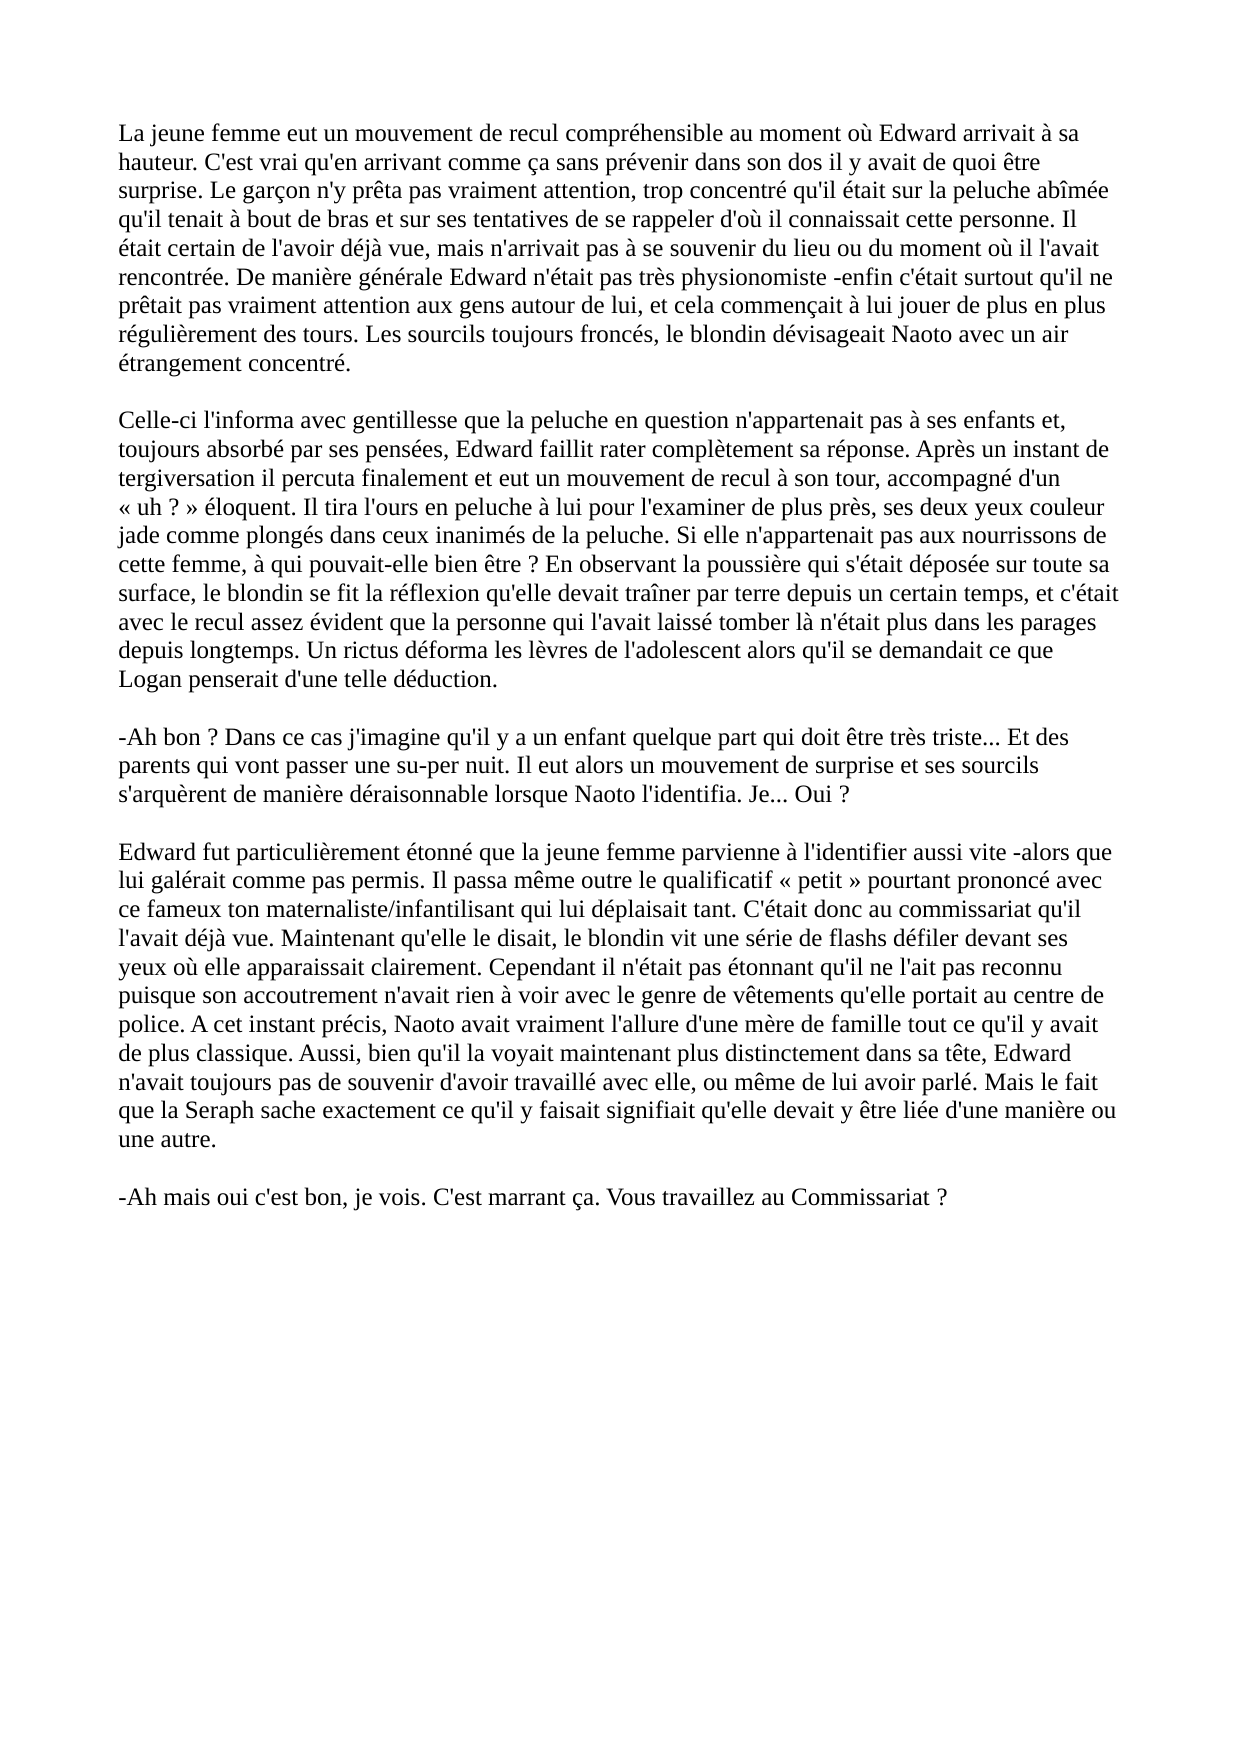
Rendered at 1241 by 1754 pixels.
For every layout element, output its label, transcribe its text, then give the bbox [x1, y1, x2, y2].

text Celle-ci l'informa avec gentillesse que la peluche en question n'appartenait pas à ses enfants et, toujours absorbé par ses pensées, Edward faillit rater complètement sa réponse. Après un instant de tergiversation il percuta finalement et eut un mouvement de recul à son tour, accompagné d'un « uh ? » éloquent. Il tira l'ours en peluche à lui pour l'examiner de plus près, ses deux yeux couleur jade comme plongés dans ceux inanimés de la peluche. Si elle n'appartenait pas aux nourrissons de cette femme, à qui pouvait-elle bien être ? En observant la poussière qui s'était déposée sur toute sa surface, le blondin se fit la réflexion qu'elle devait traîner par terre depuis un certain temps, et c'était avec le recul assez évident que la personne qui l'avait laissé tomber là n'était plus dans les parages depuis longtemps. Un rictus déforma les lèvres de l'adolescent alors qu'il se demandait ce que Logan penserait d'une telle déduction. [118, 406, 1122, 693]
text La jeune femme eut un mouvement de recul compréhensible au moment où Edward arrivait à sa hauteur. C'est vrai qu'en arrivant comme ça sans prévenir dans son dos il y avait de quoi être surprise. Le garçon n'y prêta pas vraiment attention, trop concentré qu'il était sur la peluche abîmée qu'il tenait à bout de bras et sur ses tentatives de se rappeler d'où il connaissait cette personne. Il était certain de l'avoir déjà vue, mais n'arrivait pas à se souvenir du lieu ou du moment où il l'avait rencontrée. De manière générale Edward n'était pas très physionomiste -enfin c'était surtout qu'il ne prêtait pas vraiment attention aux gens autour de lui, et cela commençait à lui jouer de plus en plus régulièrement des tours. Les sourcils toujours froncés, le blondin dévisageait Naoto avec un air étrangement concentré. [118, 118, 1122, 377]
text -Ah mais oui c'est bon, je vois. C'est marrant ça. Vous travaillez au Commissariat ? [118, 1182, 1122, 1211]
text -Ah bon ? Dans ce cas j'imagine qu'il y a un enfant quelque part qui doit être très triste... Et des parents qui vont passer une su-per nuit. Il eut alors un mouvement de surprise et ses sourcils s'arquèrent de manière déraisonnable lorsque Naoto l'identifia. Je... Oui ? [118, 722, 1122, 808]
text Edward fut particulièrement étonné que la jeune femme parvienne à l'identifier aussi vite -alors que lui galérait comme pas permis. Il passa même outre le qualificatif « petit » pourtant prononcé avec ce fameux ton maternaliste/infantilisant qui lui déplaisait tant. C'était donc au commissariat qu'il l'avait déjà vue. Maintenant qu'elle le disait, le blondin vit une série de flashs défiler devant ses yeux où elle apparaissait clairement. Cependant il n'était pas étonnant qu'il ne l'ait pas reconnu puisque son accoutrement n'avait rien à voir avec le genre de vêtements qu'elle portait au centre de police. A cet instant précis, Naoto avait vraiment l'allure d'une mère de famille tout ce qu'il y avait de plus classique. Aussi, bien qu'il la voyait maintenant plus distinctement dans sa tête, Edward n'avait toujours pas de souvenir d'avoir travaillé avec elle, ou même de lui avoir parlé. Mais le fait que la Seraph sache exactement ce qu'il y faisait signifiait qu'elle devait y être liée d'une manière ou une autre. [118, 837, 1122, 1153]
